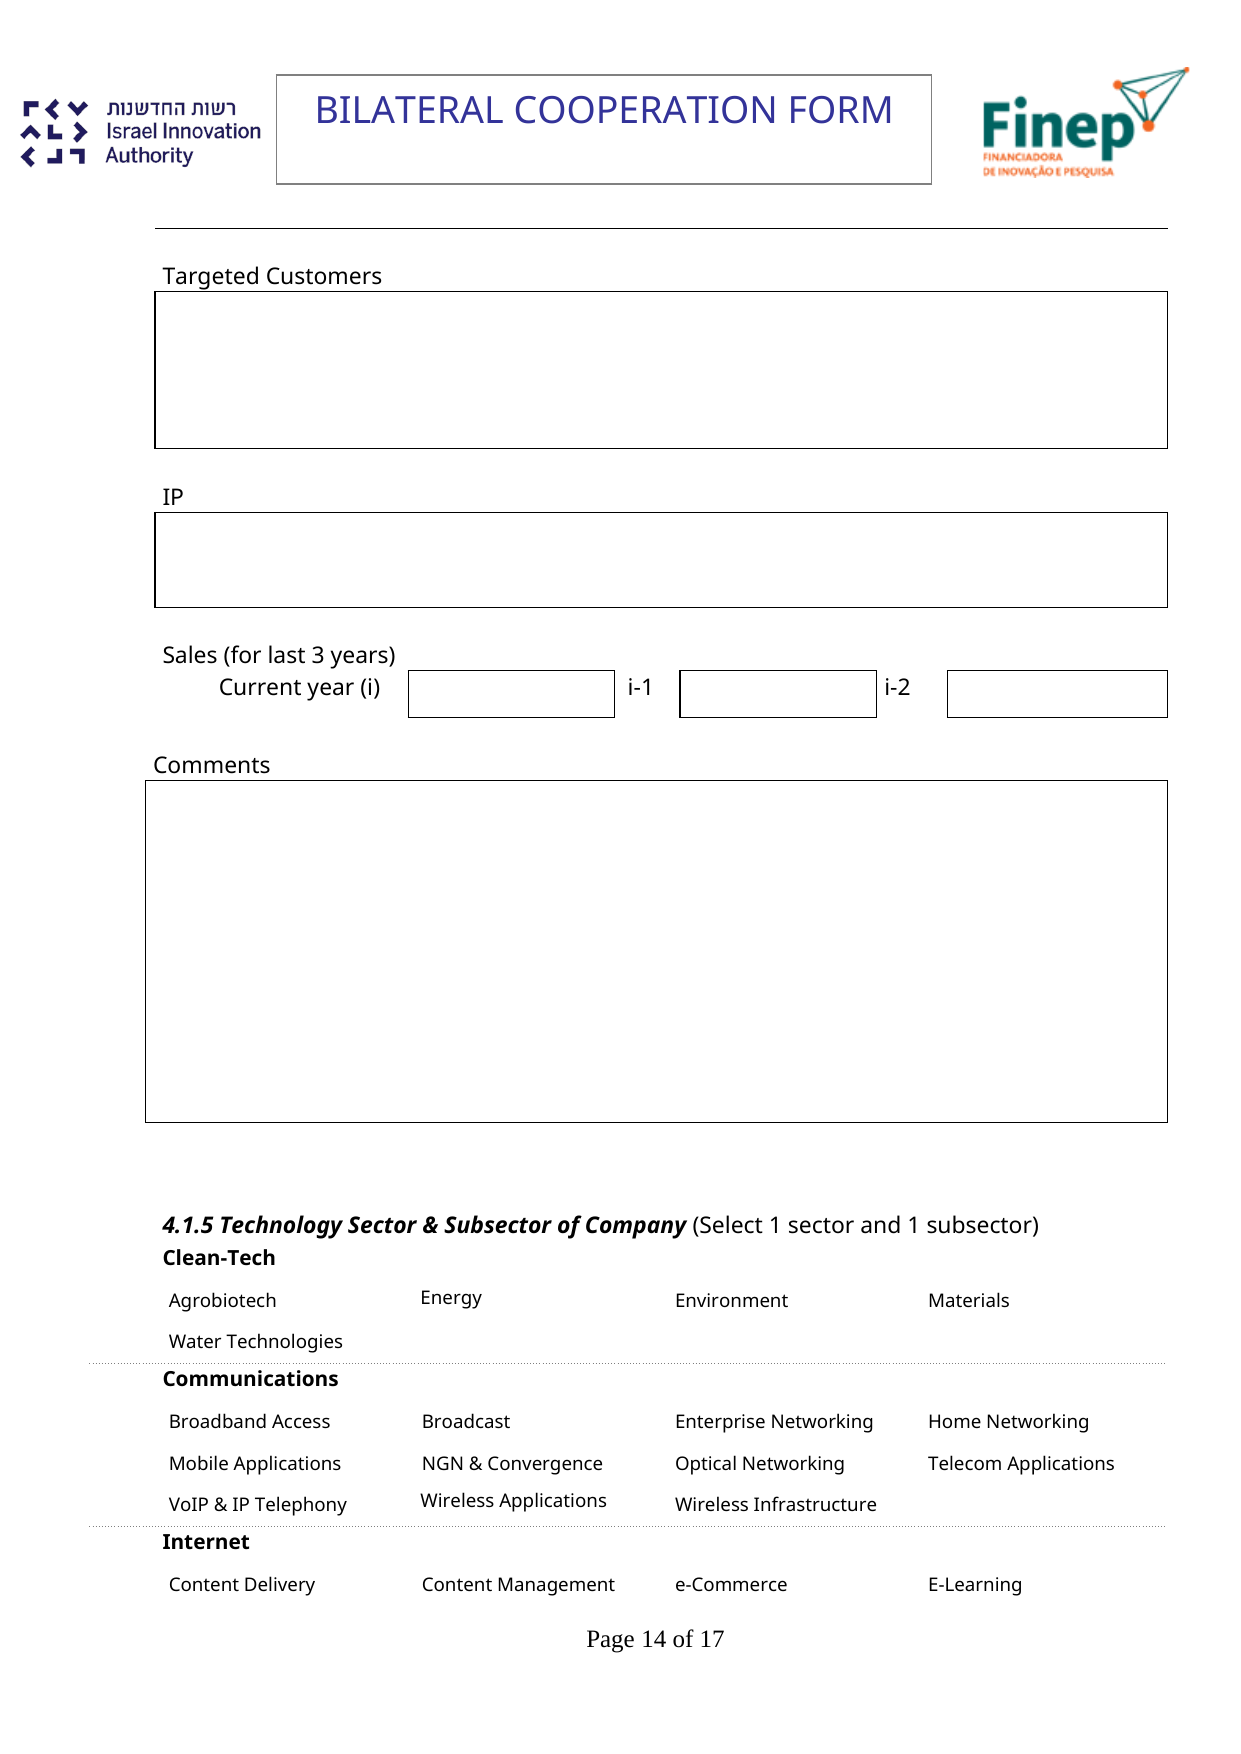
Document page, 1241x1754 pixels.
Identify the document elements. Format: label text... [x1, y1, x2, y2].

table_cell Home Networking [914, 1405, 1167, 1447]
table_cell i-2 [877, 670, 947, 717]
table_cell Agrobiotech [155, 1284, 408, 1325]
table_cell [89, 670, 211, 717]
table_cell [89, 291, 154, 448]
table_cell [89, 717, 1167, 749]
table_cell [89, 1568, 155, 1599]
table_cell Targeted Customers [155, 260, 1167, 291]
table_cell [89, 448, 155, 481]
table_cell Sales (for last 3 years) [155, 639, 1167, 670]
table_cell Internet [155, 1526, 1167, 1568]
table_cell Broadband Access [155, 1405, 408, 1447]
table_cell [409, 671, 614, 717]
table_cell [89, 1284, 155, 1325]
table_cell [146, 781, 1167, 1122]
table_cell [89, 228, 155, 260]
table_cell [681, 671, 876, 717]
table_cell Clean-Tech [155, 1243, 1167, 1284]
table_cell [388, 1325, 558, 1363]
table_cell [89, 1243, 155, 1284]
table_cell [89, 1447, 155, 1488]
table_cell [89, 481, 155, 512]
table_cell NGN & Convergence [408, 1447, 661, 1488]
table_cell i-1 [615, 670, 679, 717]
table_cell Mobile Applications [155, 1447, 408, 1488]
table_cell Wireless Infrastructure [661, 1488, 914, 1526]
table_cell e-Commerce [661, 1568, 914, 1599]
table_cell [948, 671, 1167, 717]
table_cell Content Management [408, 1568, 661, 1599]
table_cell [89, 512, 154, 607]
table_cell [89, 1405, 155, 1447]
table_cell Communications [155, 1363, 1167, 1405]
table_cell Wireless Applications [408, 1488, 661, 1526]
table_cell [943, 1325, 1167, 1363]
table_cell Content Delivery [155, 1568, 408, 1599]
table_cell Materials [914, 1284, 1167, 1325]
table_cell [155, 449, 211, 481]
table_cell [211, 229, 1167, 260]
table_cell [89, 260, 155, 291]
table_cell VoIP & IP Telephony [155, 1488, 408, 1526]
table_cell [558, 1325, 777, 1363]
table_cell [89, 1488, 155, 1526]
table_cell [89, 1325, 155, 1363]
table_cell [89, 1526, 155, 1568]
table_cell Water Technologies [155, 1325, 387, 1363]
table_cell Telecom Applications [914, 1447, 1167, 1488]
table_cell Energy [408, 1284, 661, 1325]
table_cell IP [155, 481, 1167, 512]
table_cell [211, 608, 1167, 639]
table_cell [89, 780, 145, 1122]
table_cell Environment [661, 1284, 914, 1325]
table_header [89, 1209, 155, 1243]
table_cell E-Learning [914, 1568, 1167, 1599]
table_cell Broadcast [408, 1405, 661, 1447]
table_cell [778, 1325, 942, 1363]
table_cell Optical Networking [661, 1447, 914, 1488]
table_cell [914, 1488, 1167, 1526]
table_cell Current year (i) [211, 670, 408, 717]
table_cell Enterprise Networking [661, 1405, 914, 1447]
table_cell [89, 749, 146, 780]
table_cell [89, 607, 155, 639]
table_cell Comments [146, 749, 1167, 780]
table_cell [211, 449, 1167, 481]
table_cell [156, 292, 1167, 448]
table_cell [89, 639, 155, 670]
table_cell [155, 608, 211, 639]
table_cell [156, 513, 1167, 607]
table_cell [89, 1363, 155, 1405]
table_header 4.1.5 Technology Sector & Subsector of Company (Select 1 sector and 1 subsector) [155, 1209, 1167, 1243]
table_cell [155, 229, 211, 260]
